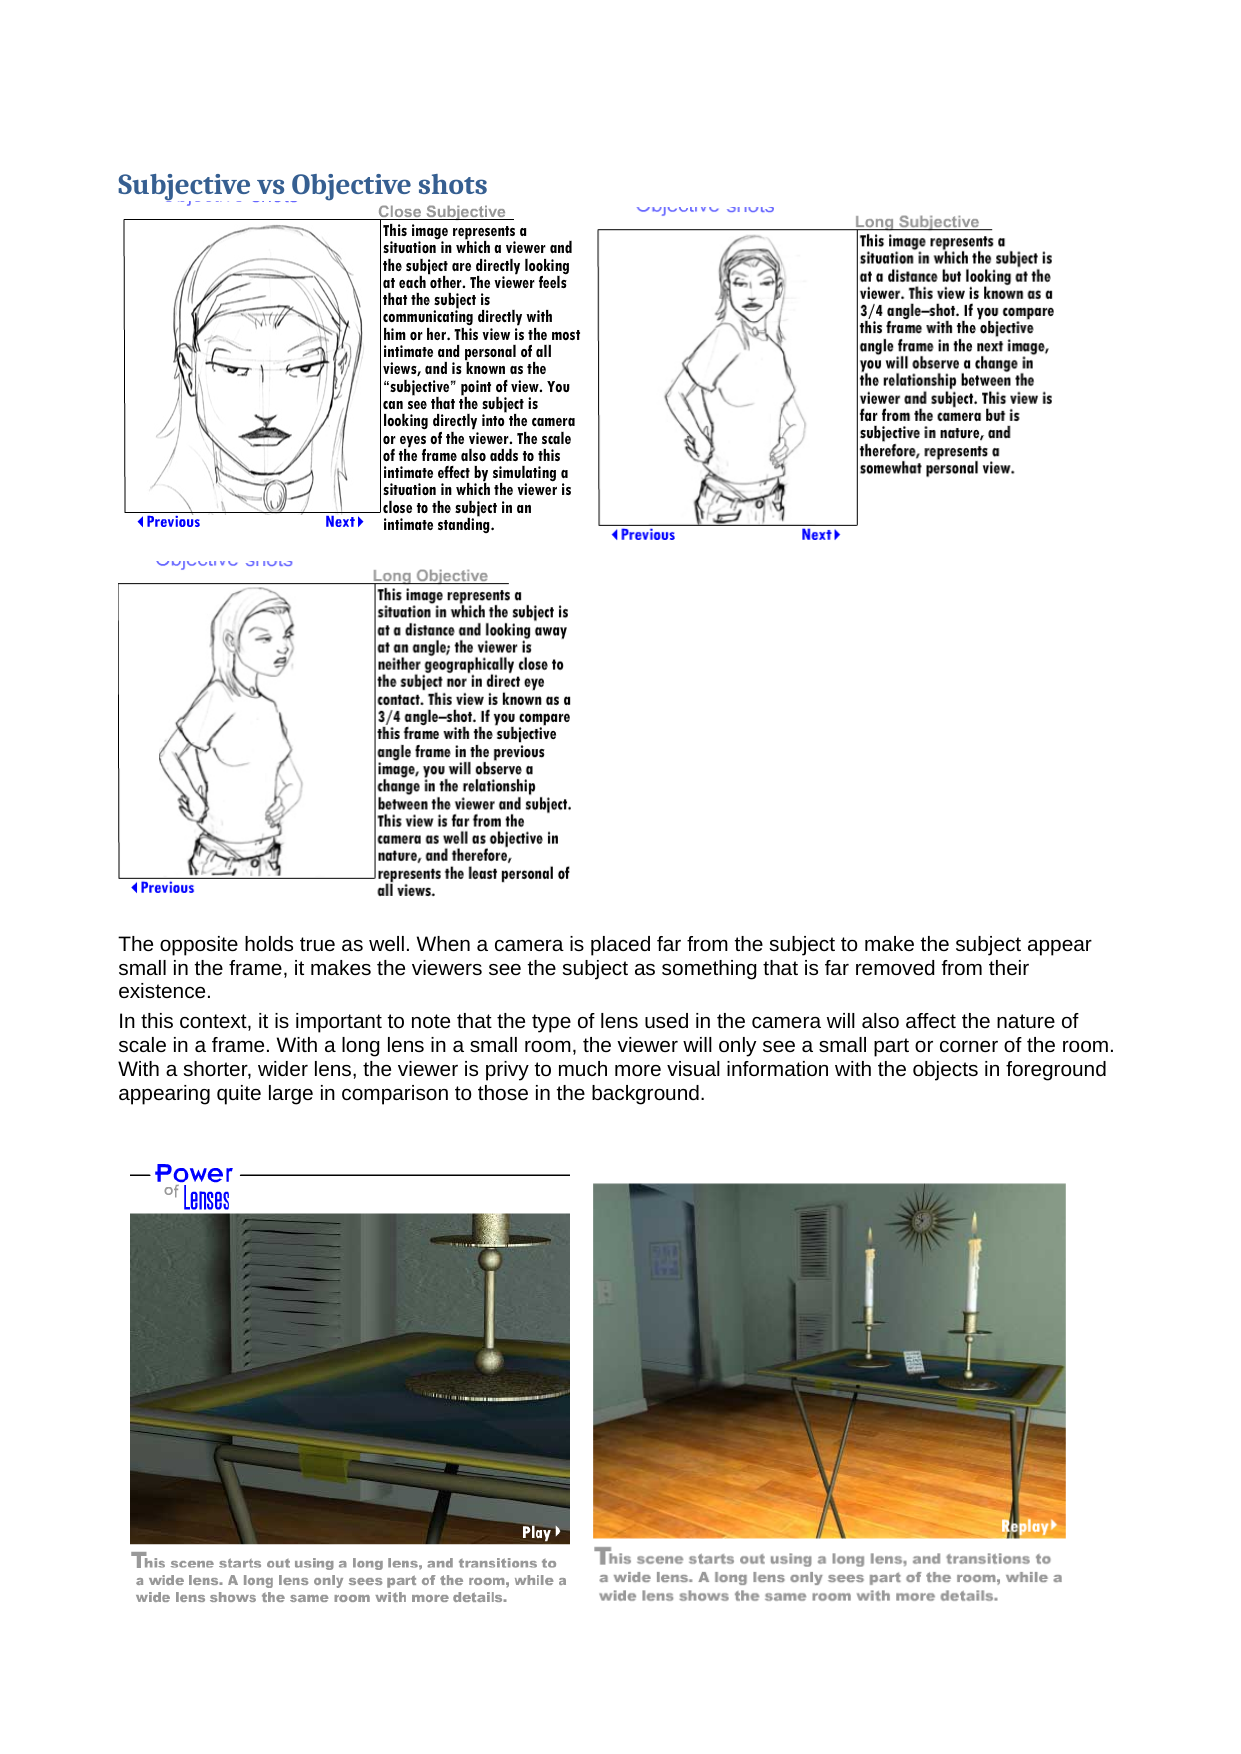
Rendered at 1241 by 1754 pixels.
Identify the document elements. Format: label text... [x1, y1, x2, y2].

picture [118, 201, 1066, 541]
text In this context, it is important to note that the type of lens used in the camera will also affect the nature of scale in a frame. With a long lens in a small room, the viewer will only see a small part or corner of the room. With a shorter, wider lens, the viewer is privy to much more visual information with the objects in foreground appearing quite large in comparison to those in the background. [118, 1009, 1122, 1105]
text The opposite holds true as well. When a camera is placed far from the subject to make the subject appear small in the frame, it makes the viewers see the subject as something that is far removed from their existence. [118, 931, 1122, 1003]
picture [118, 1157, 582, 1613]
picture [588, 1181, 1073, 1613]
picture [118, 561, 584, 908]
subtitle Subjective vs Objective shots [118, 168, 1122, 202]
